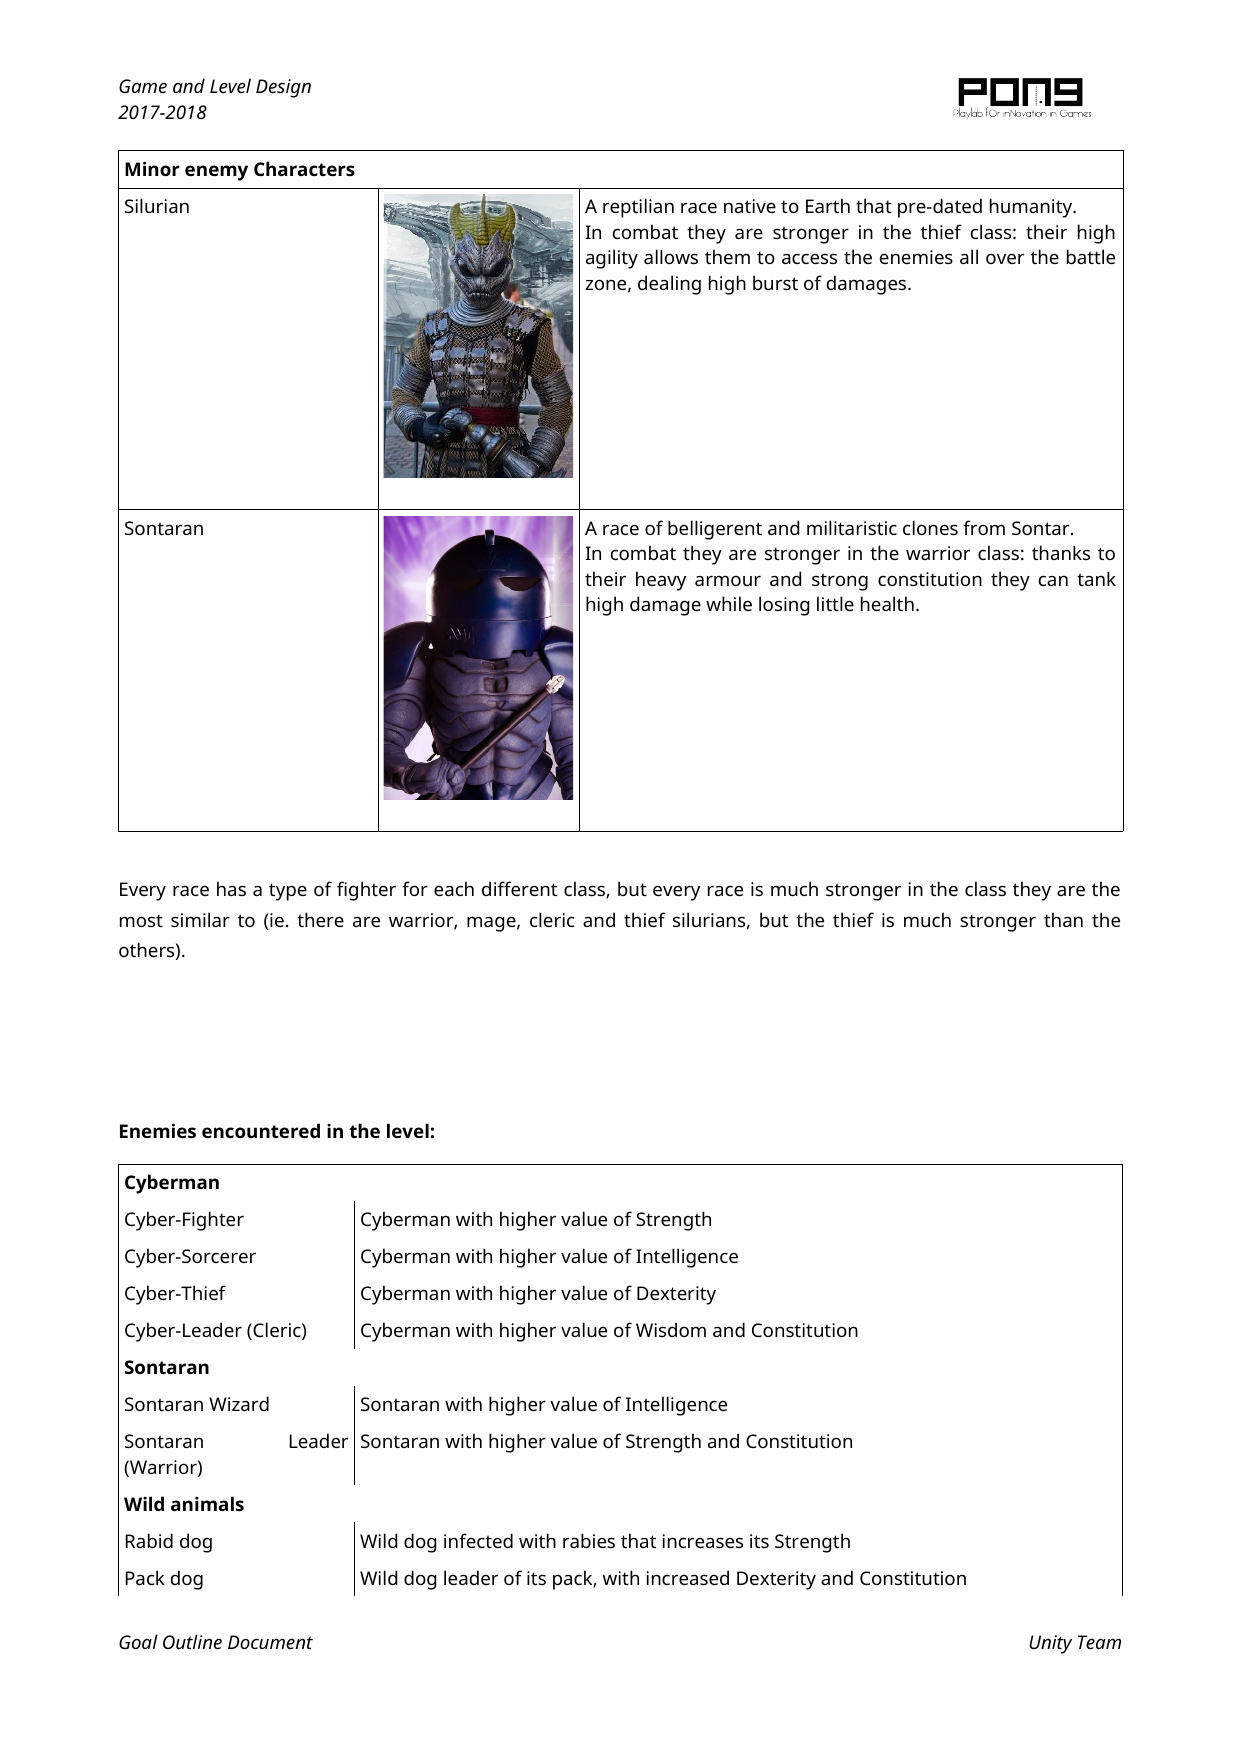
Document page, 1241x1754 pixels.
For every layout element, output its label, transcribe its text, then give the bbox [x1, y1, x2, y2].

table_cell Cyber-Sorcerer [119, 1238, 354, 1275]
table_cell Wild dog infected with rabies that increases its Strength [355, 1522, 1122, 1559]
table_cell Cyber-Leader (Cleric) [119, 1312, 354, 1349]
table_header Cyberman [119, 1165, 1122, 1201]
table_cell Cyberman with higher value of Strength [355, 1201, 1122, 1238]
table_cell A race of belligerent and militaristic clones from Sontar. In combat they are stronger in the warrior class: thanks to their heavy armour and strong constitution they can tank high damage while losing little health. [580, 510, 1123, 831]
table_cell [379, 189, 579, 509]
text Every race has a type of fighter for each different class, but every race is much stronger in the class they are the most similar to (ie. there are warrior, mage, cleric and thief silurians, but the thief is much stronger than the others). [118, 876, 1122, 963]
table_header Minor enemy Characters [119, 151, 1123, 187]
table_cell Cyberman with higher value of Intelligence [355, 1238, 1122, 1275]
table_cell Pack dog [119, 1559, 354, 1596]
table_cell Sontaran with higher value of Intelligence [355, 1386, 1122, 1423]
table_cell [379, 510, 579, 831]
picture [923, 73, 1122, 124]
table_cell Sontaran Wizard [119, 1386, 354, 1423]
table_cell Wild dog leader of its pack, with increased Dexterity and Constitution [355, 1559, 1122, 1596]
table_cell Wild animals [119, 1485, 1122, 1522]
picture [383, 516, 574, 800]
table_cell Cyberman with higher value of Dexterity [355, 1275, 1122, 1312]
table_cell Sontaran [119, 1349, 1122, 1386]
table_cell A reptilian race native to Earth that pre-dated humanity. In combat they are stronger in the thief class: their high agility allows them to access the enemies all over the battle zone, dealing high burst of damages. [580, 189, 1123, 509]
table_cell Silurian [119, 189, 378, 509]
table_cell Sontaran Leader (Warrior) [119, 1423, 354, 1485]
table_cell Rabid dog [119, 1522, 354, 1559]
picture [383, 194, 574, 478]
text Enemies encountered in the level: [118, 1118, 1122, 1144]
table_cell Sontaran [119, 510, 378, 831]
table_cell Sontaran with higher value of Strength and Constitution [355, 1423, 1122, 1485]
table_cell Cyber-Thief [119, 1275, 354, 1312]
table_cell Cyber-Fighter [119, 1201, 354, 1238]
table_cell Cyberman with higher value of Wisdom and Constitution [355, 1312, 1122, 1349]
